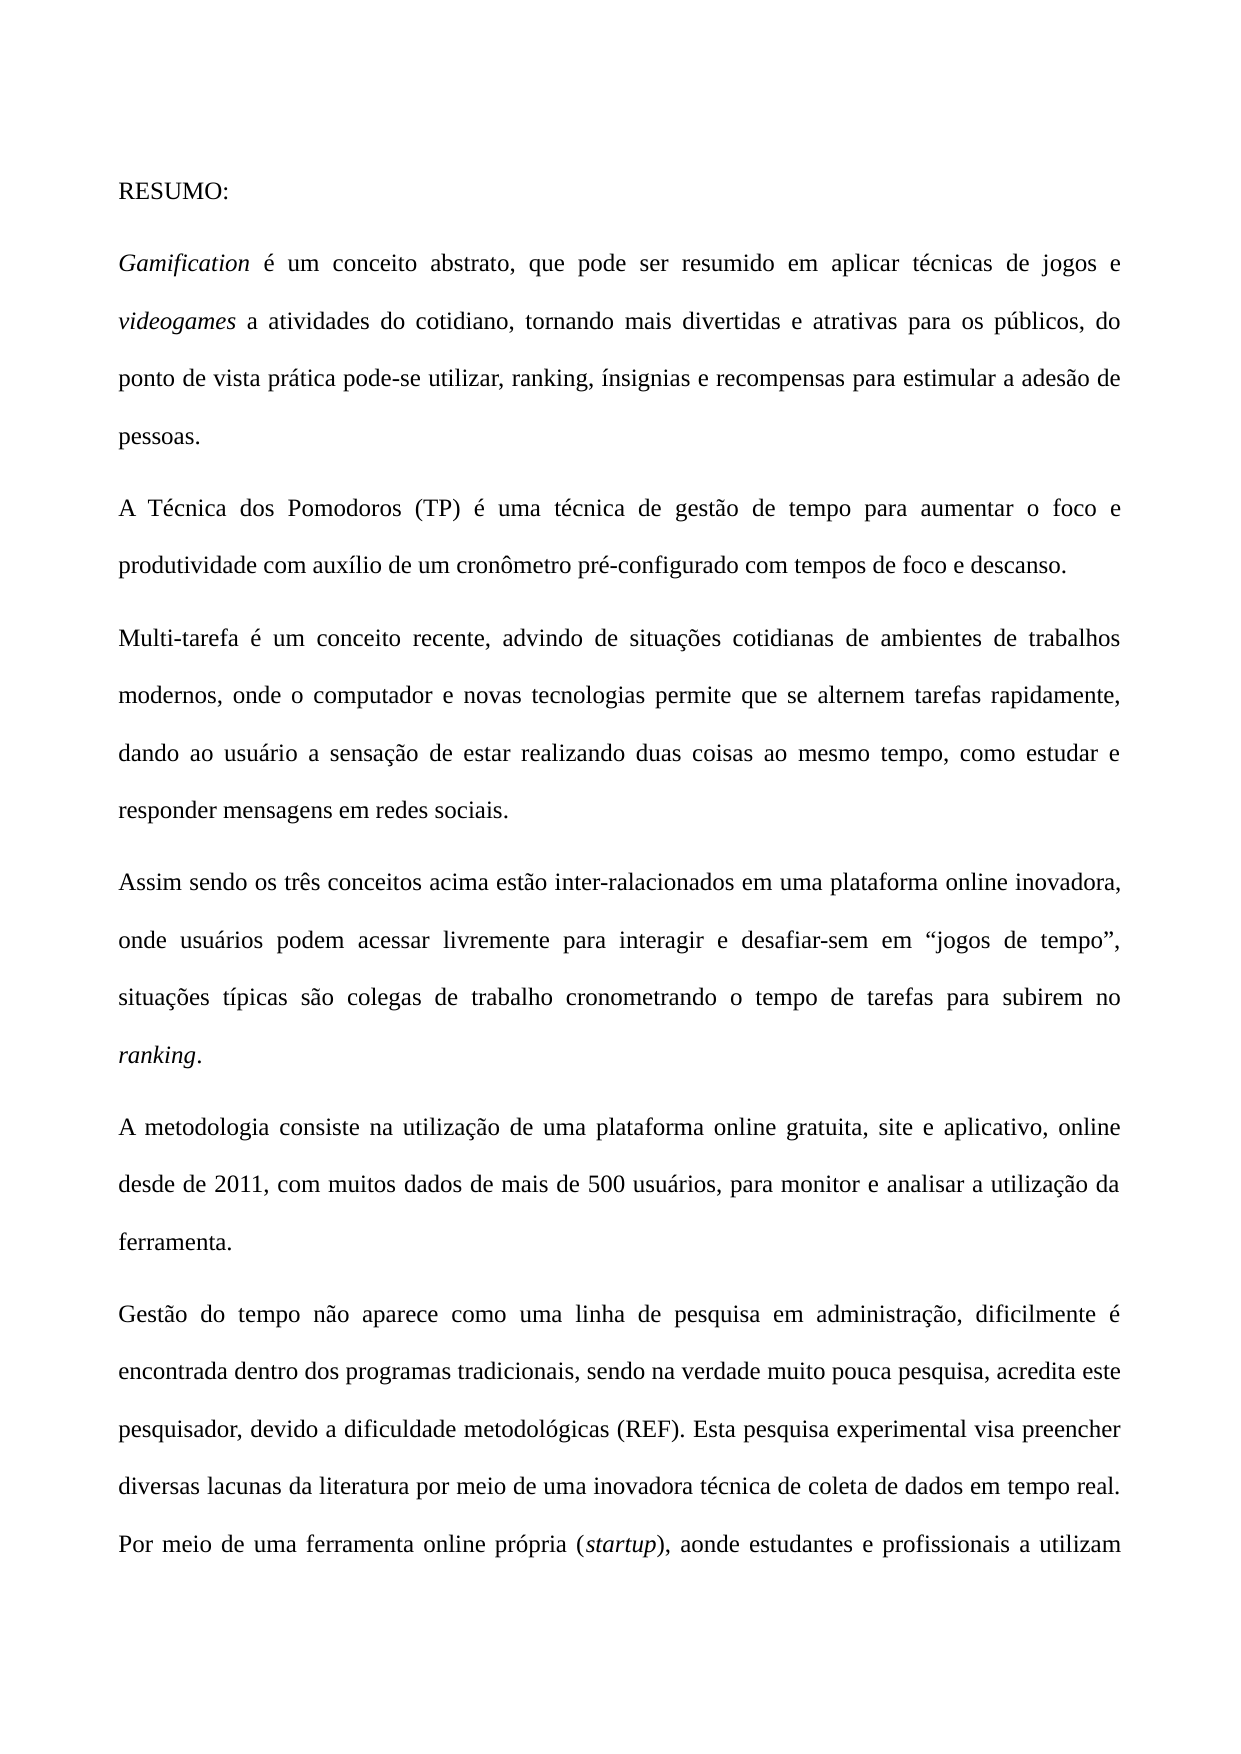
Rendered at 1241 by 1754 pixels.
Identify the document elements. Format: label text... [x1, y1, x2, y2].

text Gamification é um conceito abstrato, que pode ser resumido em aplicar técnicas de jogos e videogames a atividades do cotidiano, tornando mais divertidas e atrativas para os públicos, do ponto de vista prática pode-se utilizar, ranking, ínsignias e recompensas para estimular a adesão de pessoas. [118, 248, 1122, 450]
text Assim sendo os três conceitos acima estão inter-ralacionados em uma plataforma online inovadora, onde usuários podem acessar livremente para interagir e desafiar-sem em “jogos de tempo”, situações típicas são colegas de trabalho cronometrando o tempo de tarefas para subirem no ranking. [118, 867, 1122, 1068]
text Gestão do tempo não aparece como uma linha de pesquisa em administração, dificilmente é encontrada dentro dos programas tradicionais, sendo na verdade muito pouca pesquisa, acredita este pesquisador, devido a dificuldade metodológicas (REF). Esta pesquisa experimental visa preencher diversas lacunas da literatura por meio de uma inovadora técnica de coleta de dados em tempo real. Por meio de uma ferramenta online própria (startup), aonde estudantes e profissionais a utilizam [118, 1299, 1122, 1558]
text A Técnica dos Pomodoros (TP) é uma técnica de gestão de tempo para aumentar o foco e produtividade com auxílio de um cronômetro pré-configurado com tempos de foco e descanso. [118, 493, 1122, 579]
text Multi-tarefa é um conceito recente, advindo de situações cotidianas de ambientes de trabalhos modernos, onde o computador e novas tecnologias permite que se alternem tarefas rapidamente, dando ao usuário a sensação de estar realizando duas coisas ao mesmo tempo, como estudar e responder mensagens em redes sociais. [118, 623, 1122, 824]
text RESUMO: [118, 176, 1122, 205]
text A metodologia consiste na utilização de uma plataforma online gratuita, site e aplicativo, online desde de 2011, com muitos dados de mais de 500 usuários, para monitor e analisar a utilização da ferramenta. [118, 1112, 1122, 1256]
